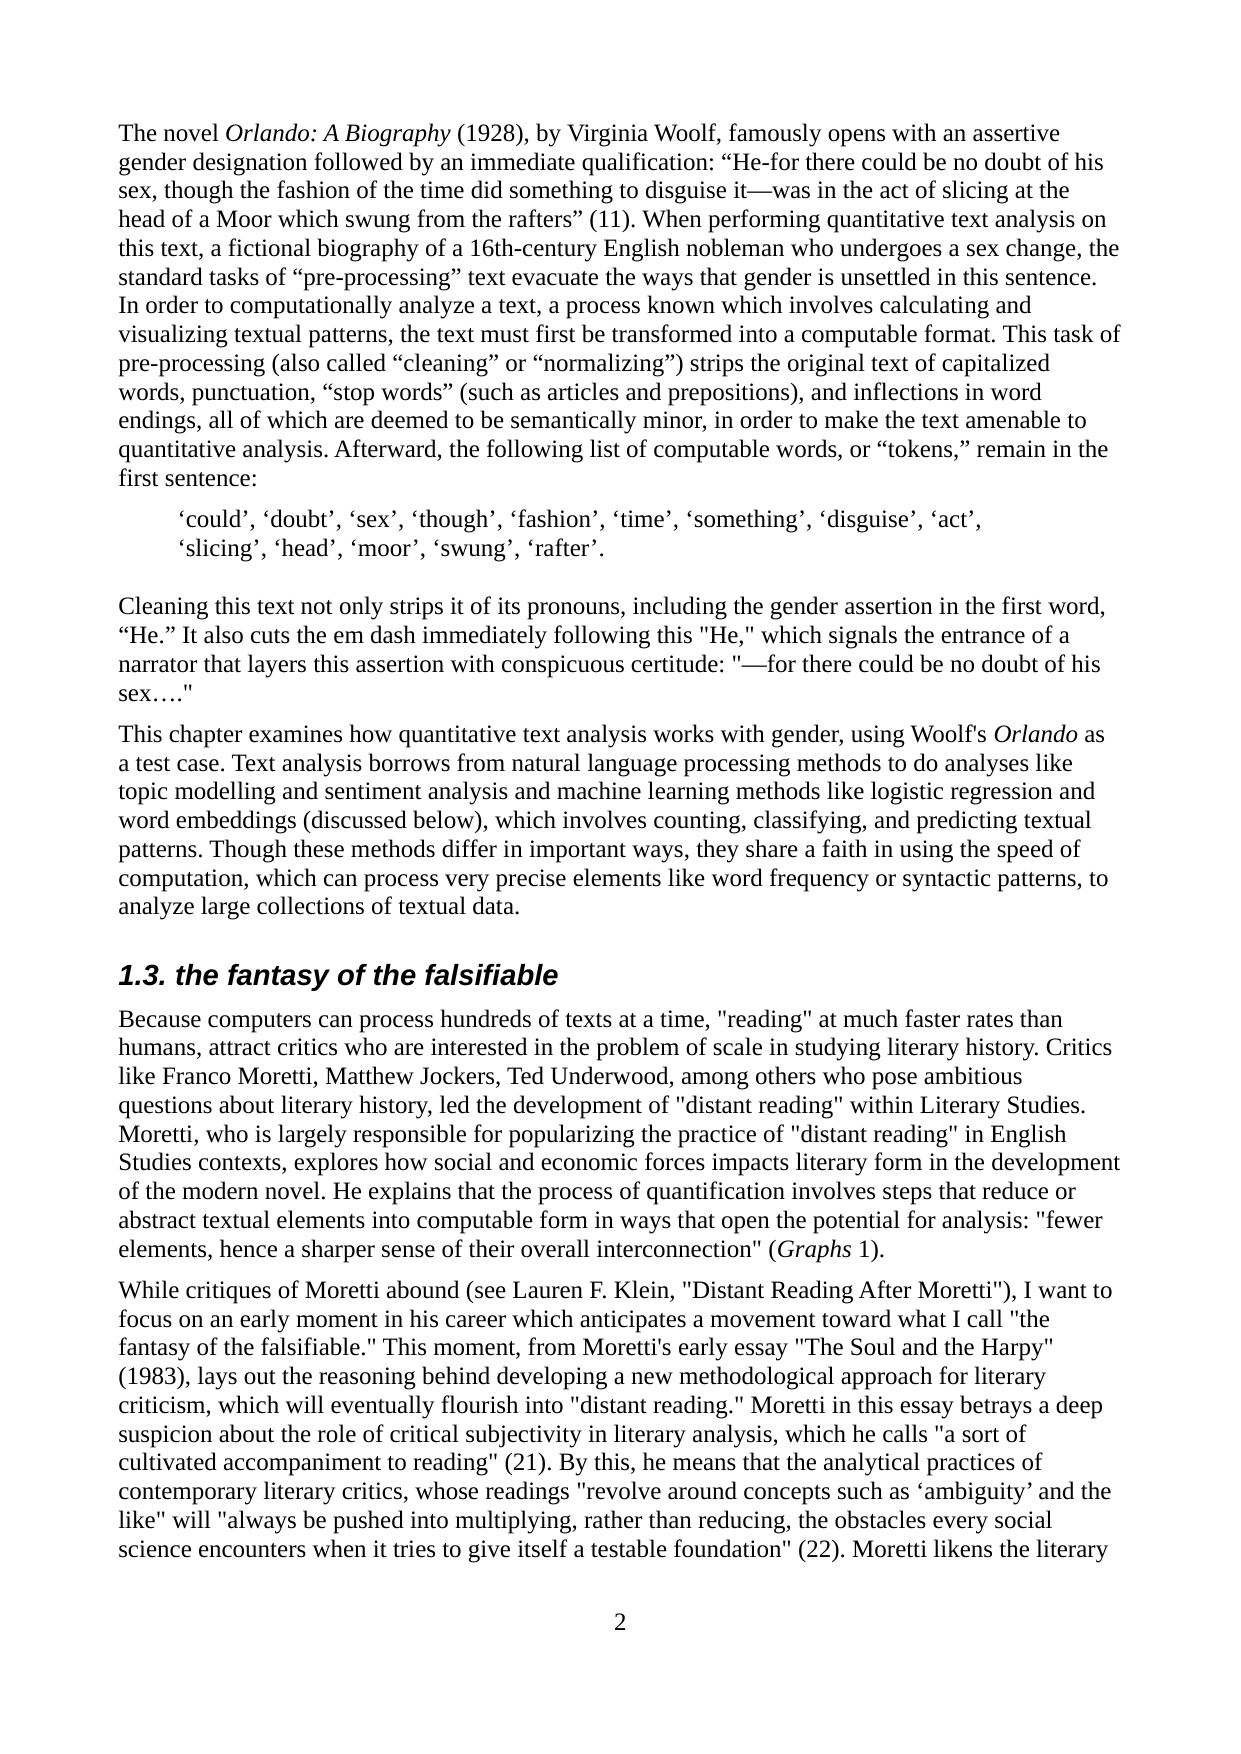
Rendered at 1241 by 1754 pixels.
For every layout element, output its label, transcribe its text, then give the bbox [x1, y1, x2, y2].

text This chapter examines how quantitative text analysis works with gender, using Woolf's Orlando as a test case. Text analysis borrows from natural language processing methods to do analyses like topic modelling and sentiment analysis and machine learning methods like logistic regression and word embeddings (discussed below), which involves counting, classifying, and predicting textual patterns. Though these methods differ in important ways, they share a faith in using the speed of computation, which can process very precise elements like word frequency or syntactic patterns, to analyze large collections of textual data. [118, 719, 1122, 920]
text Cleaning this text not only strips it of its pronouns, including the gender assertion in the first word, “He.” It also cuts the em dash immediately following this "He," which signals the entrance of a narrator that layers this assertion with conspicuous certitude: "—for there could be no doubt of his sex…." [118, 591, 1122, 706]
text ‘could’, ‘doubt’, ‘sex’, ‘though’, ‘fashion’, ‘time’, ‘something’, ‘disguise’, ‘act’, ‘slicing’, ‘head’, ‘moor’, ‘swung’, ‘rafter’. [177, 504, 1063, 562]
text The novel Orlando: A Biography (1928), by Virginia Woolf, famously opens with an assertive gender designation followed by an immediate qualification: “He-for there could be no doubt of his sex, though the fashion of the time did something to disguise it—was in the act of slicing at the head of a Moor which swung from the rafters” (11). When performing quantitative text analysis on this text, a fictional biography of a 16th-century English nobleman who undergoes a sex change, the standard tasks of “pre-processing” text evacuate the ways that gender is unsettled in this sentence. In order to computationally analyze a text, a process known which involves calculating and visualizing textual patterns, the text must first be transformed into a computable format. This task of pre-processing (also called “cleaning” or “normalizing”) strips the original text of capitalized words, punctuation, “stop words” (such as articles and prepositions), and inflections in word endings, all of which are deemed to be semantically minor, in order to make the text amenable to quantitative analysis. Afterward, the following list of computable words, or “tokens,” remain in the first sentence: [118, 118, 1122, 492]
subtitle the fantasy of the falsifiable [118, 958, 1122, 991]
text While critiques of Moretti abound (see Lauren F. Klein, "Distant Reading After Moretti"), I want to focus on an early moment in his career which anticipates a movement toward what I call "the fantasy of the falsifiable." This moment, from Moretti's early essay "The Soul and the Harpy" (1983), lays out the reasoning behind developing a new methodological approach for literary criticism, which will eventually flourish into "distant reading." Moretti in this essay betrays a deep suspicion about the role of critical subjectivity in literary analysis, which he calls "a sort of cultivated accompaniment to reading" (21). By this, he means that the analytical practices of contemporary literary critics, whose readings "revolve around concepts such as ‘ambiguity’ and the like" will "always be pushed into multiplying, rather than reducing, the obstacles every social science encounters when it tries to give itself a testable foundation" (22). Moretti likens the literary [118, 1275, 1122, 1562]
text Because computers can process hundreds of texts at a time, "reading" at much faster rates than humans, attract critics who are interested in the problem of scale in studying literary history. Critics like Franco Moretti, Matthew Jockers, Ted Underwood, among others who pose ambitious questions about literary history, led the development of "distant reading" within Literary Studies. Moretti, who is largely responsible for popularizing the practice of "distant reading" in English Studies contexts, explores how social and economic forces impacts literary form in the development of the modern novel. He explains that the process of quantification involves steps that reduce or abstract textual elements into computable form in ways that open the potential for analysis: "fewer elements, hence a sharper sense of their overall interconnection" (Graphs 1). [118, 1004, 1122, 1262]
